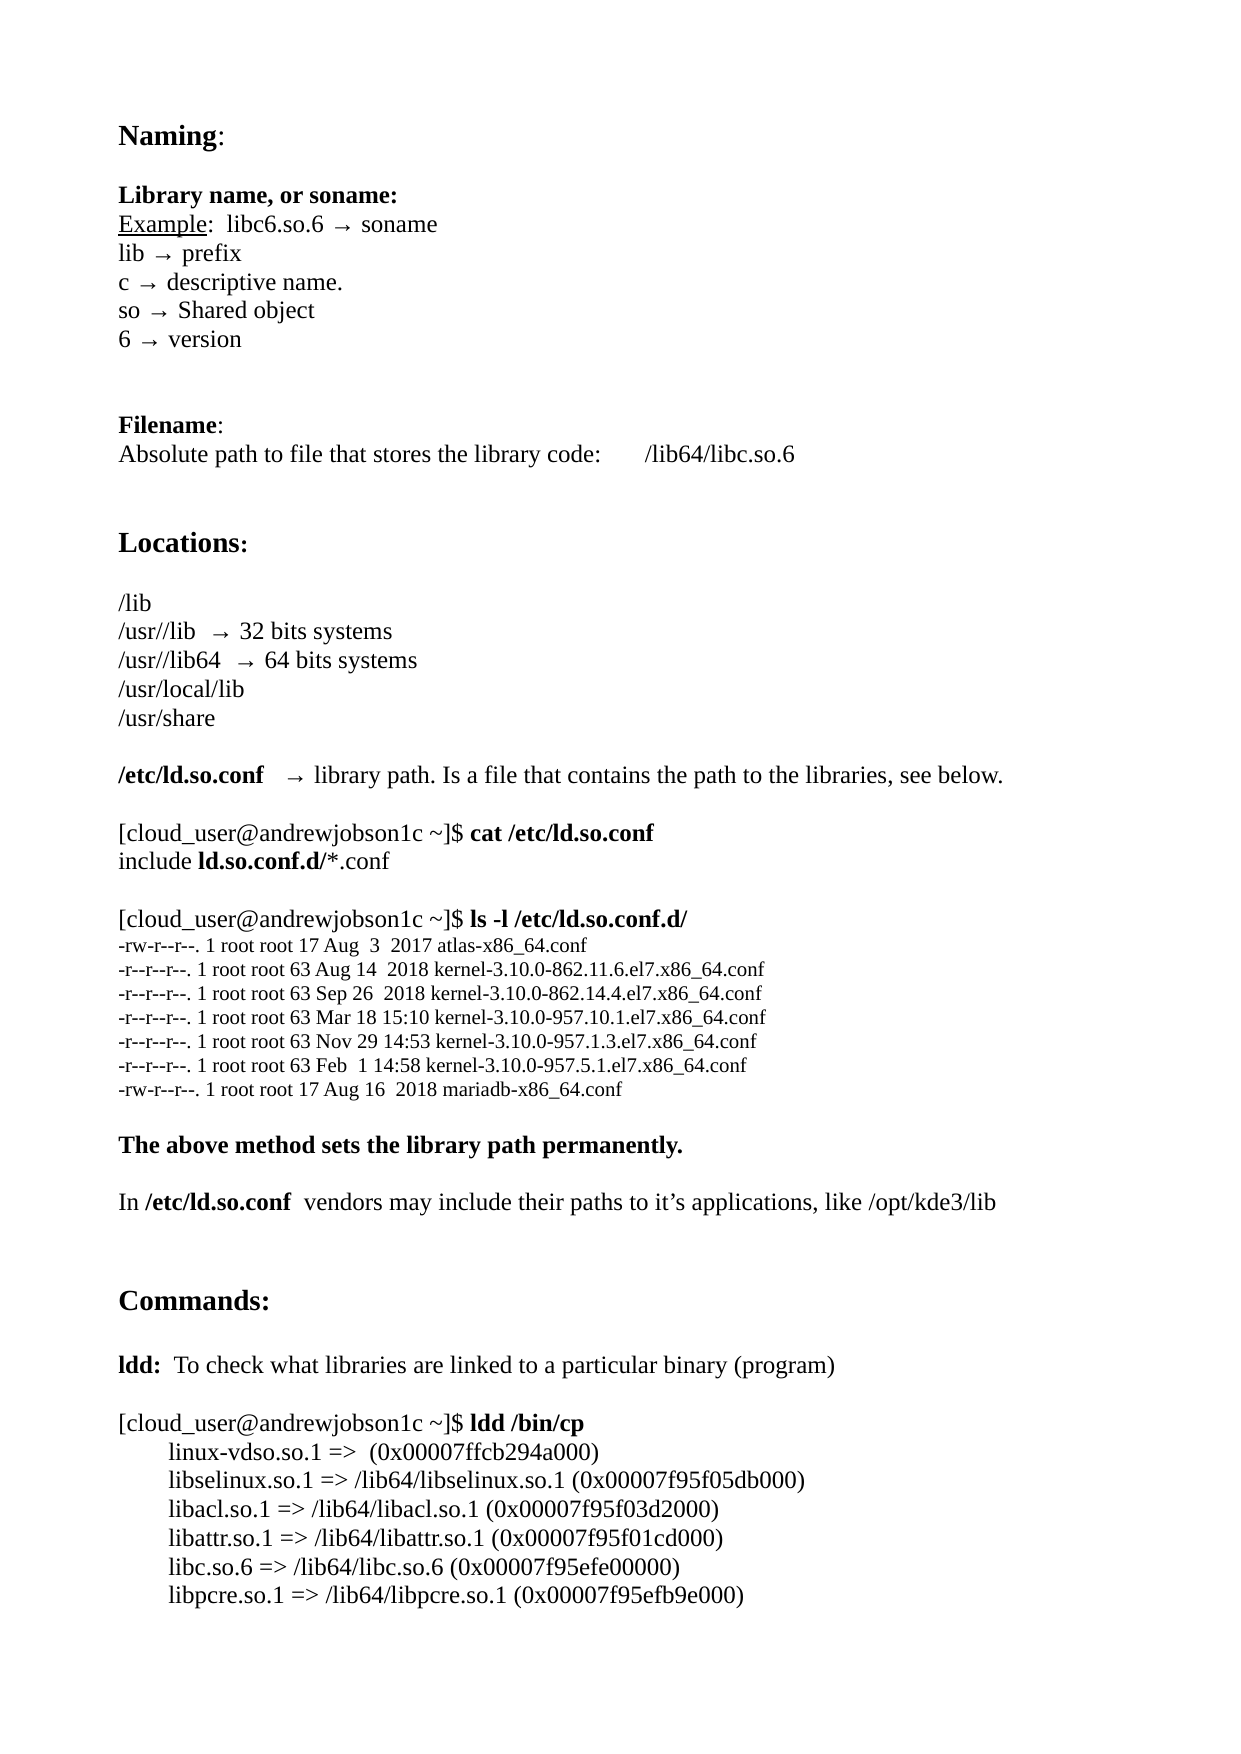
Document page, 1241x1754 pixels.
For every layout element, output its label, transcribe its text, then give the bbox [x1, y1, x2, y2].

text linux-vdso.so.1 => (0x00007ffcb294a000) [118, 1437, 1122, 1465]
text [cloud_user@andrewjobson1c ~]$ cat /etc/ld.so.conf [118, 818, 1122, 846]
text /usr//lib64 → 64 bits systems [118, 645, 1122, 674]
text so → Shared object [118, 295, 1122, 324]
text -r--r--r--. 1 root root 63 Feb 1 14:58 kernel-3.10.0-957.5.1.el7.x86_64.conf [118, 1053, 1122, 1077]
text -r--r--r--. 1 root root 63 Mar 18 15:10 kernel-3.10.0-957.10.1.el7.x86_64.conf [118, 1005, 1122, 1029]
text ldd: To check what libraries are linked to a particular binary (program) [118, 1350, 1122, 1379]
text libpcre.so.1 => /lib64/libpcre.so.1 (0x00007f95efb9e000) [118, 1580, 1122, 1609]
text /usr//lib → 32 bits systems [118, 616, 1122, 645]
text -rw-r--r--. 1 root root 17 Aug 3 2017 atlas-x86_64.conf [118, 933, 1122, 957]
text libacl.so.1 => /lib64/libacl.so.1 (0x00007f95f03d2000) [118, 1494, 1122, 1523]
text The above method sets the library path permanently. [118, 1130, 1122, 1159]
text /etc/ld.so.conf → library path. Is a file that contains the path to the libraries, see below. [118, 760, 1122, 789]
text libselinux.so.1 => /lib64/libselinux.so.1 (0x00007f95f05db000) [118, 1465, 1122, 1494]
text -rw-r--r--. 1 root root 17 Aug 16 2018 mariadb-x86_64.conf [118, 1077, 1122, 1101]
text -r--r--r--. 1 root root 63 Sep 26 2018 kernel-3.10.0-862.14.4.el7.x86_64.conf [118, 981, 1122, 1005]
text c → descriptive name. [118, 267, 1122, 295]
text libc.so.6 => /lib64/libc.so.6 (0x00007f95efe00000) [118, 1552, 1122, 1580]
text lib → prefix [118, 238, 1122, 267]
text Locations: [118, 525, 1122, 559]
text include ld.so.conf.d/*.conf [118, 846, 1122, 875]
text Naming: [118, 118, 1122, 152]
text In /etc/ld.so.conf vendors may include their paths to it’s applications, like /opt/kde3/lib [118, 1187, 1122, 1216]
text -r--r--r--. 1 root root 63 Nov 29 14:53 kernel-3.10.0-957.1.3.el7.x86_64.conf [118, 1029, 1122, 1053]
text Filename: [118, 410, 1122, 439]
text /usr/local/lib [118, 674, 1122, 703]
text Absolute path to file that stores the library code: /lib64/libc.so.6 [118, 439, 1122, 468]
text /usr/share [118, 703, 1122, 731]
text [cloud_user@andrewjobson1c ~]$ ls -l /etc/ld.so.conf.d/ [118, 904, 1122, 933]
text 6 → version [118, 324, 1122, 353]
text Example: libc6.so.6 → soname [118, 209, 1122, 238]
text [cloud_user@andrewjobson1c ~]$ ldd /bin/cp [118, 1408, 1122, 1437]
text -r--r--r--. 1 root root 63 Aug 14 2018 kernel-3.10.0-862.11.6.el7.x86_64.conf [118, 957, 1122, 981]
text libattr.so.1 => /lib64/libattr.so.1 (0x00007f95f01cd000) [118, 1523, 1122, 1552]
text Library name, or soname: [118, 180, 1122, 209]
text /lib [118, 588, 1122, 616]
text Commands: [118, 1283, 1122, 1317]
